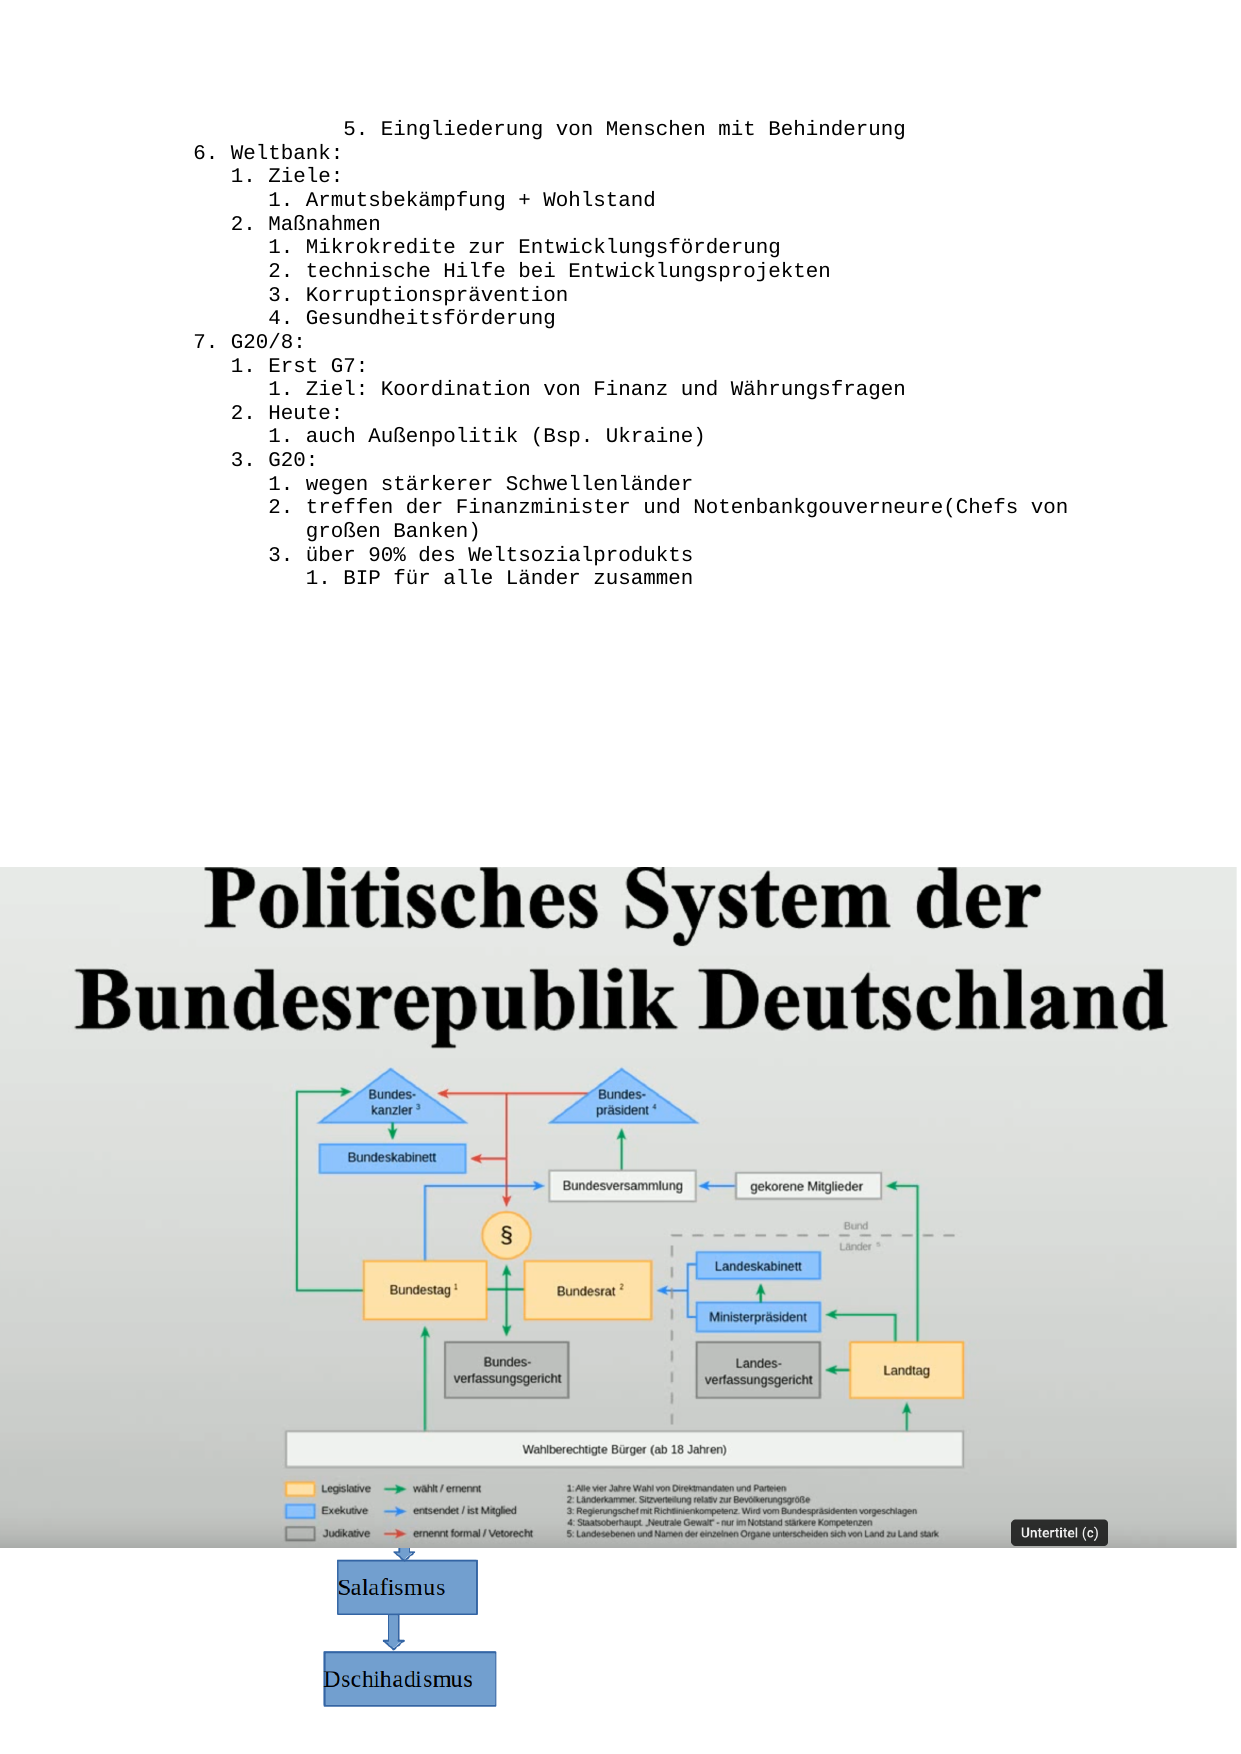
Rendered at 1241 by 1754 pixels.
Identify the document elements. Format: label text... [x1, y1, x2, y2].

list auch Außenpolitik (Bsp. Ukraine) [268, 426, 1122, 449]
list Eingliederung von Menschen mit Behinderung [343, 118, 1122, 142]
list treffen der Finanzminister und Notenbankgouverneure(Chefs von großen Banken) [268, 496, 1122, 544]
list Korruptionsprävention [268, 284, 1122, 307]
list wegen stärkerer Schwellenländer [268, 473, 1122, 496]
list Mikrokredite zur Entwicklungsförderung [268, 236, 1122, 260]
list Weltbank: [193, 142, 1122, 165]
picture [0, 867, 1237, 1754]
list technische Hilfe bei Entwicklungsprojekten [268, 260, 1122, 284]
list Ziel: Koordination von Finanz und Währungsfragen [268, 378, 1122, 402]
list über 90% des Weltsozialprodukts [268, 544, 1122, 567]
list G20/8: [193, 331, 1122, 354]
list BIP für alle Länder zusammen [306, 567, 1122, 591]
list Heute: [231, 402, 1122, 426]
list Armutsbekämpfung + Wohlstand [268, 189, 1122, 213]
list Maßnahmen [231, 213, 1122, 236]
list G20: [231, 449, 1122, 473]
list Gesundheitsförderung [268, 307, 1122, 331]
list Erst G7: [231, 354, 1122, 378]
list Ziele: [231, 165, 1122, 189]
